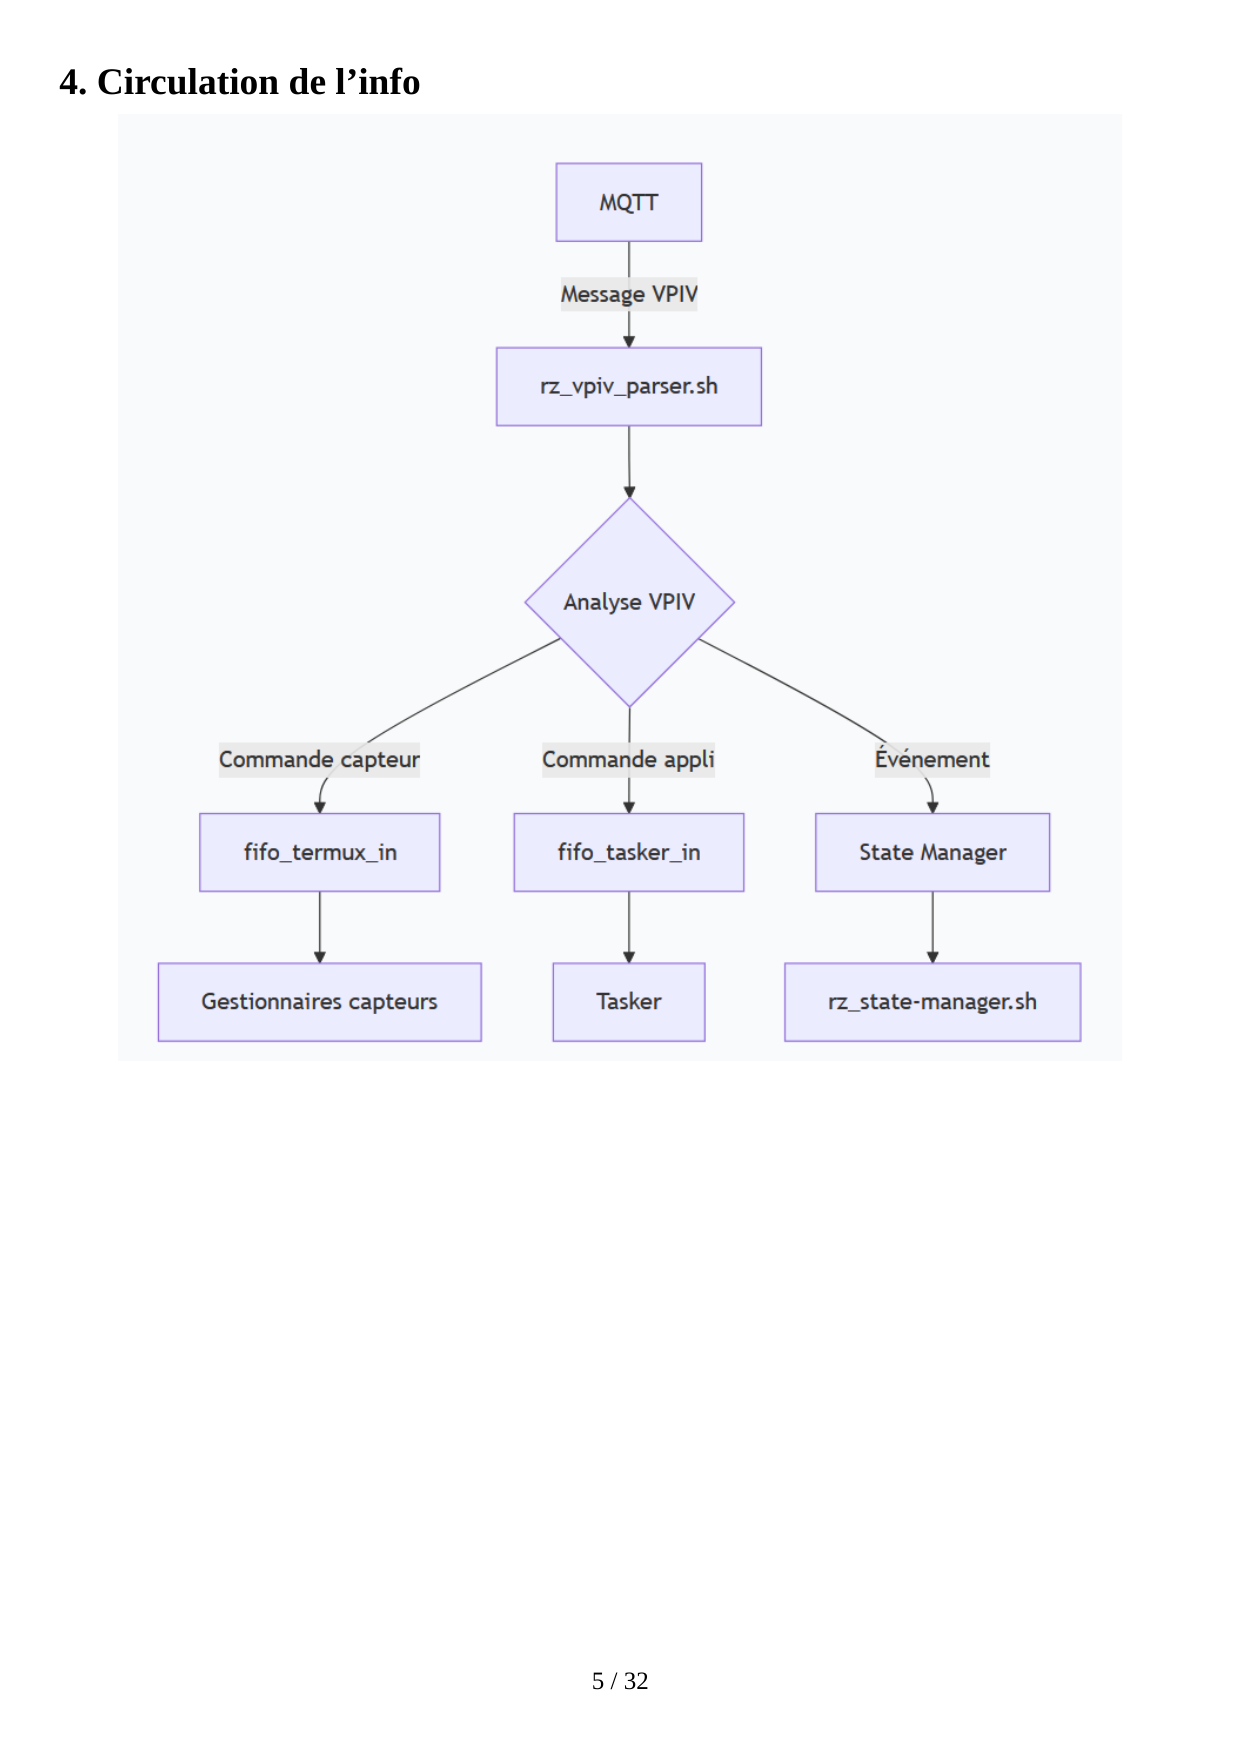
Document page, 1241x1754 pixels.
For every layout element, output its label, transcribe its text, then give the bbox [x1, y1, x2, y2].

picture [118, 114, 1123, 1061]
subtitle 4. Circulation de l’info [59, 59, 1181, 102]
